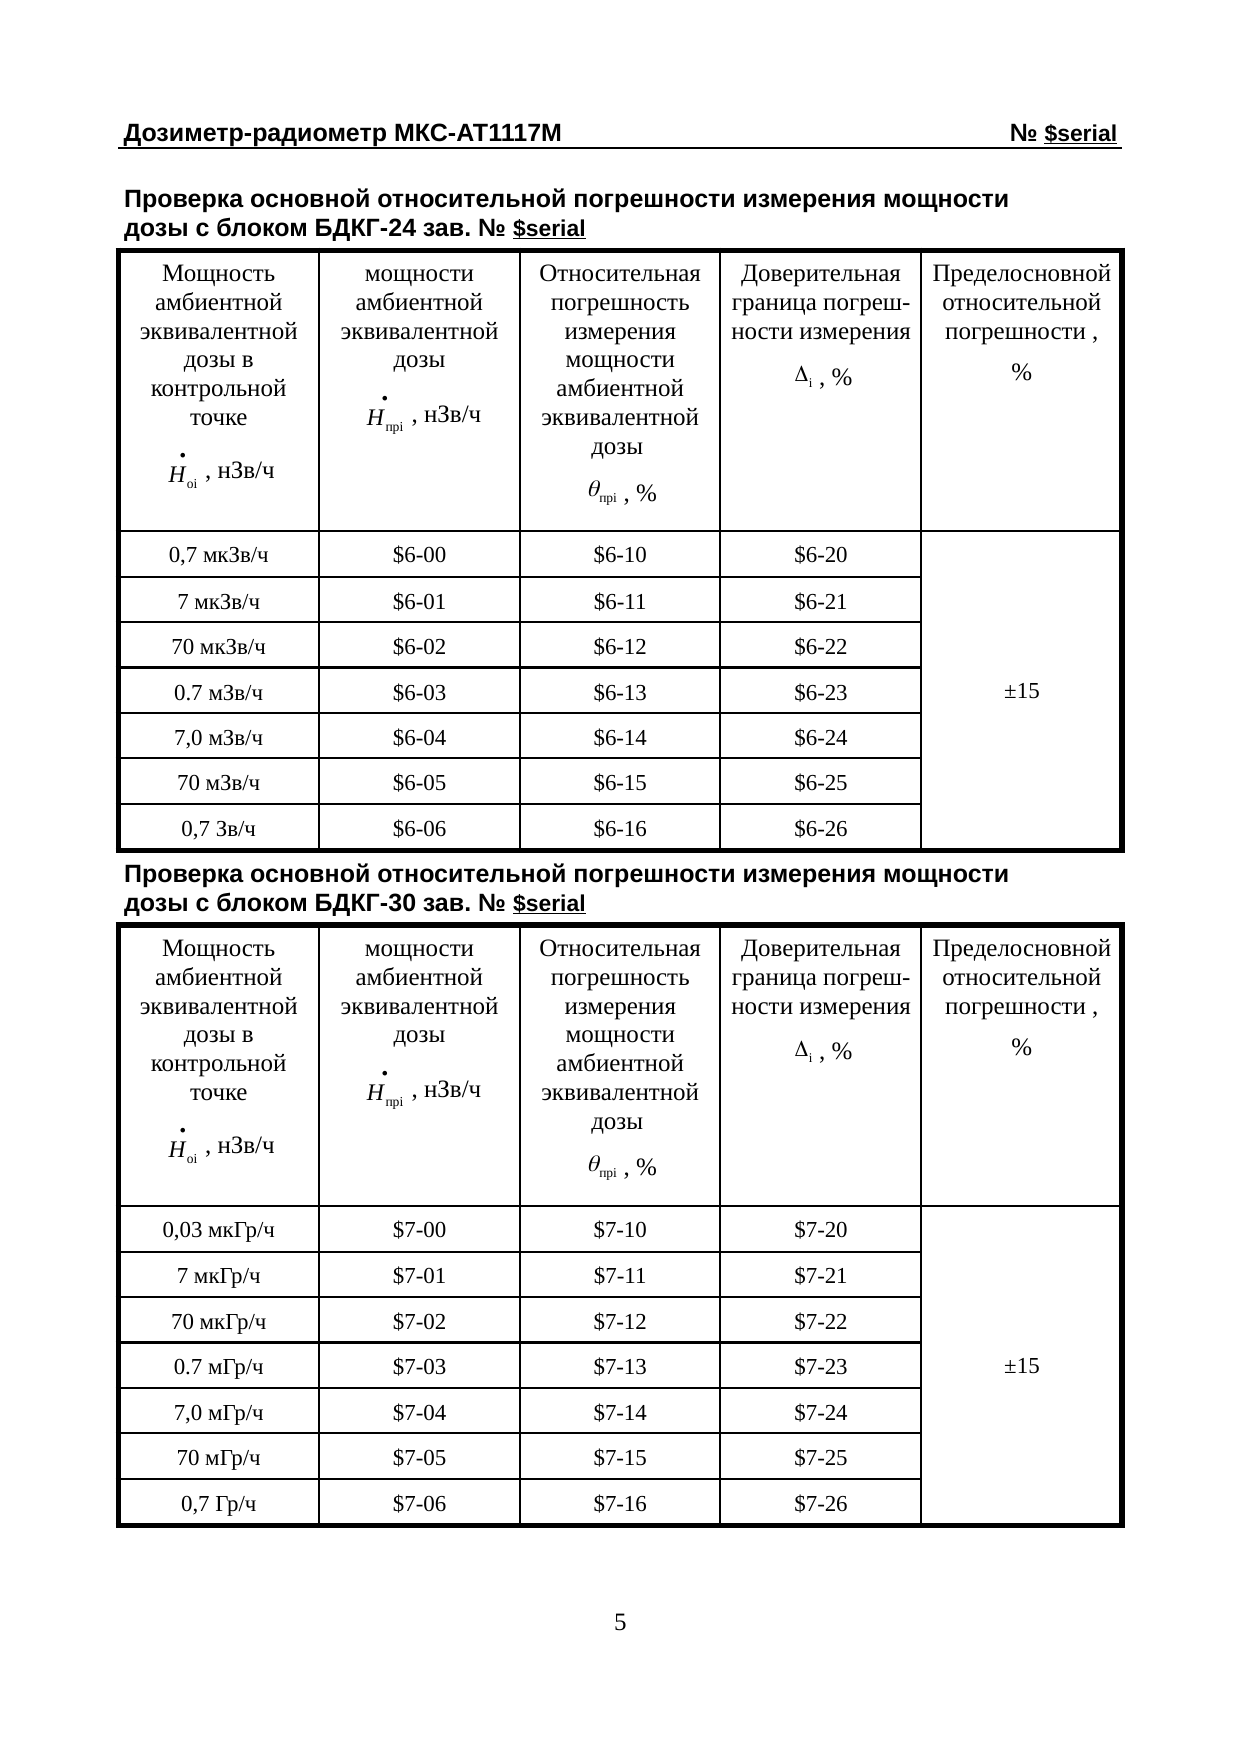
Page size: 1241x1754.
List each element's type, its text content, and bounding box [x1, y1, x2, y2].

table_cell $7-14 [521, 1389, 719, 1432]
table_cell $6-04 [320, 714, 519, 757]
table_cell $6-15 [521, 759, 719, 803]
table_cell 70 мкГр/ч [121, 1298, 318, 1341]
table_cell мощности амбиентной эквивалентной дозы , нЗв/ч [320, 928, 519, 1205]
table_cell $7-10 [521, 1207, 719, 1251]
table_cell $7-15 [521, 1434, 719, 1478]
table_cell $6-16 [521, 805, 719, 848]
table_cell ±15 [922, 1207, 1119, 1523]
table_header Проверка основной относительной погрешности измерения мощности дозы с блоком БДКГ-24 зав. № $serial [118, 179, 1122, 247]
table_cell $6-03 [320, 669, 519, 712]
table_cell $7-01 [320, 1253, 519, 1296]
table_cell $6-00 [320, 532, 519, 576]
table_cell $6-01 [320, 578, 519, 621]
table_cell $6-12 [521, 623, 719, 666]
table_cell Мощность амбиентной эквивалентной дозы в контрольной точке , нЗв/ч [121, 253, 318, 530]
table_cell ±15 [922, 532, 1119, 848]
table_cell $7-12 [521, 1298, 719, 1341]
table_cell $7-11 [521, 1253, 719, 1296]
table_cell $7-05 [320, 1434, 519, 1478]
table_cell $6-26 [721, 805, 920, 848]
table_cell $6-21 [721, 578, 920, 621]
table_cell Пределосновной относительной погрешности , % [922, 253, 1119, 530]
table_cell 0,7 Зв/ч [121, 805, 318, 848]
table_cell Доверительная граница погреш-ности измерения , % [721, 928, 920, 1205]
table_cell $7-03 [320, 1344, 519, 1387]
table_cell 7 мкГр/ч [121, 1253, 318, 1296]
table_cell $6-22 [721, 623, 920, 666]
table_cell $6-10 [521, 532, 719, 576]
table_cell 0,03 мкГр/ч [121, 1207, 318, 1251]
table_cell 70 мЗв/ч [121, 759, 318, 803]
table_cell 7,0 мЗв/ч [121, 714, 318, 757]
table_cell Пределосновной относительной погрешности , % [922, 928, 1119, 1205]
table_cell $7-16 [521, 1480, 719, 1523]
table_cell Относительная погрешность измерения мощности амбиентной эквивалентной дозы , % [521, 253, 719, 530]
table_cell $6-06 [320, 805, 519, 848]
table_cell 7 мкЗв/ч [121, 578, 318, 621]
table_header Проверка основной относительной погрешности измерения мощности дозы с блоком БДКГ-30 зав. № $serial [118, 853, 1122, 922]
table_cell $7-06 [320, 1480, 519, 1523]
table_cell $7-26 [721, 1480, 920, 1523]
table_cell $6-02 [320, 623, 519, 666]
table_cell 70 мкЗв/ч [121, 623, 318, 666]
table_cell $7-22 [721, 1298, 920, 1341]
table_cell $7-24 [721, 1389, 920, 1432]
table_cell $7-21 [721, 1253, 920, 1296]
table_cell 70 мГр/ч [121, 1434, 318, 1478]
table_cell 0,7 Гр/ч [121, 1480, 318, 1523]
table_cell $6-23 [721, 669, 920, 712]
table_cell 0,7 мкЗв/ч [121, 532, 318, 576]
table_cell $7-04 [320, 1389, 519, 1432]
table_cell $6-05 [320, 759, 519, 803]
table_cell $7-25 [721, 1434, 920, 1478]
table_cell $7-02 [320, 1298, 519, 1341]
table_cell $7-23 [721, 1344, 920, 1387]
table_cell Относительная погрешность измерения мощности амбиентной эквивалентной дозы , % [521, 928, 719, 1205]
table_cell $6-14 [521, 714, 719, 757]
table_cell мощности амбиентной эквивалентной дозы , нЗв/ч [320, 253, 519, 530]
table_cell $6-11 [521, 578, 719, 621]
table_cell Мощность амбиентной эквивалентной дозы в контрольной точке , нЗв/ч [121, 928, 318, 1205]
table_cell 7,0 мГр/ч [121, 1389, 318, 1432]
table_cell $7-00 [320, 1207, 519, 1251]
table_cell $6-24 [721, 714, 920, 757]
table_cell $6-20 [721, 532, 920, 576]
table_cell 0.7 мЗв/ч [121, 669, 318, 712]
table_cell $7-20 [721, 1207, 920, 1251]
table_cell Доверительная граница погреш-ности измерения , % [721, 253, 920, 530]
table_cell $7-13 [521, 1344, 719, 1387]
table_cell $6-25 [721, 759, 920, 803]
table_cell 0.7 мГр/ч [121, 1344, 318, 1387]
table_cell $6-13 [521, 669, 719, 712]
